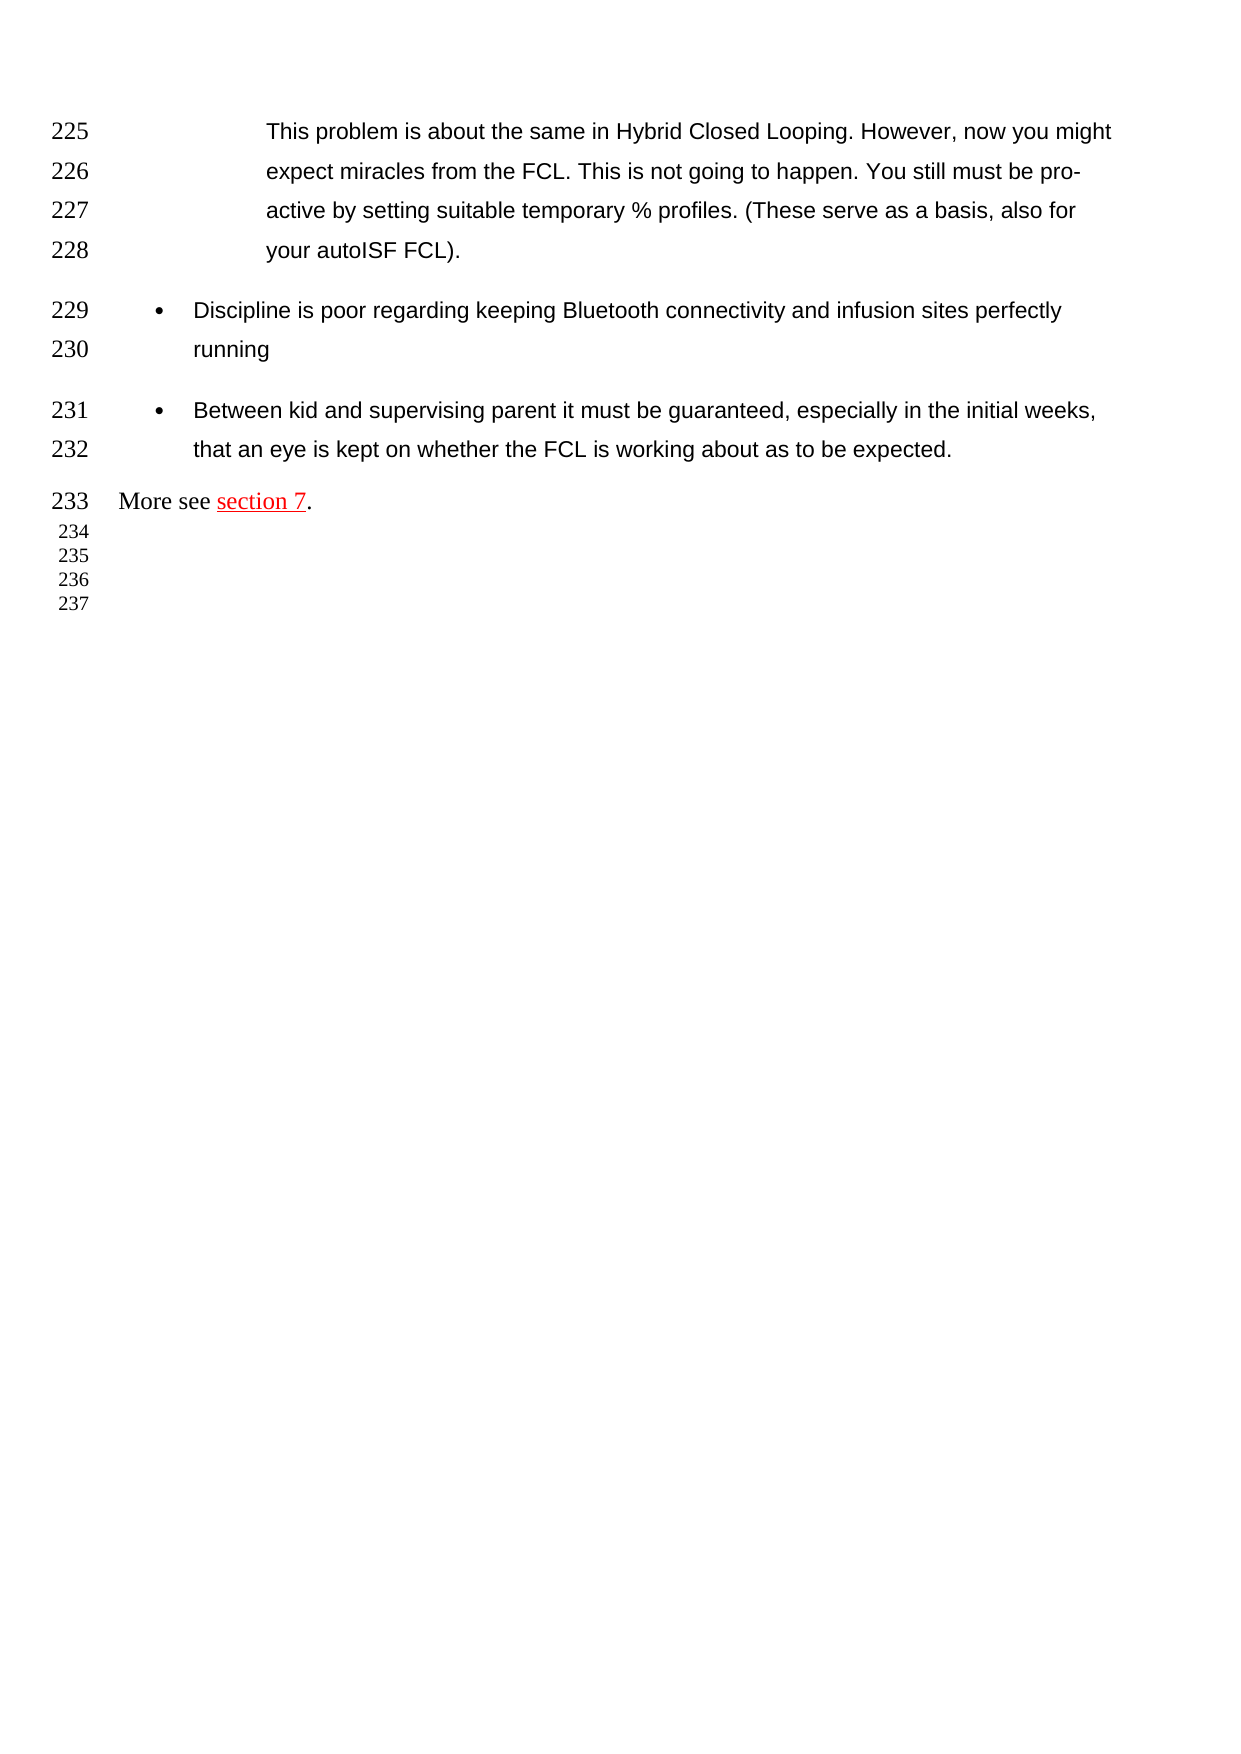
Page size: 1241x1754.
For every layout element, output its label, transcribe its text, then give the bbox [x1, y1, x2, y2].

text This problem is about the same in Hybrid Closed Looping. However, now you might expect miracles from the FCL. This is not going to happen. You still must be pro-active by setting suitable temporary % profiles. (These serve as a basis, also for your autoISF FCL). [266, 118, 1122, 263]
list Discipline is poor regarding keeping Bluetooth connectivity and infusion sites perfectly running [156, 297, 1122, 363]
text More see section 7. [118, 486, 1122, 515]
list Between kid and supervising parent it must be guaranteed, especially in the initial weeks, that an eye is kept on whether the FCL is working about as to be expected. [156, 397, 1122, 462]
